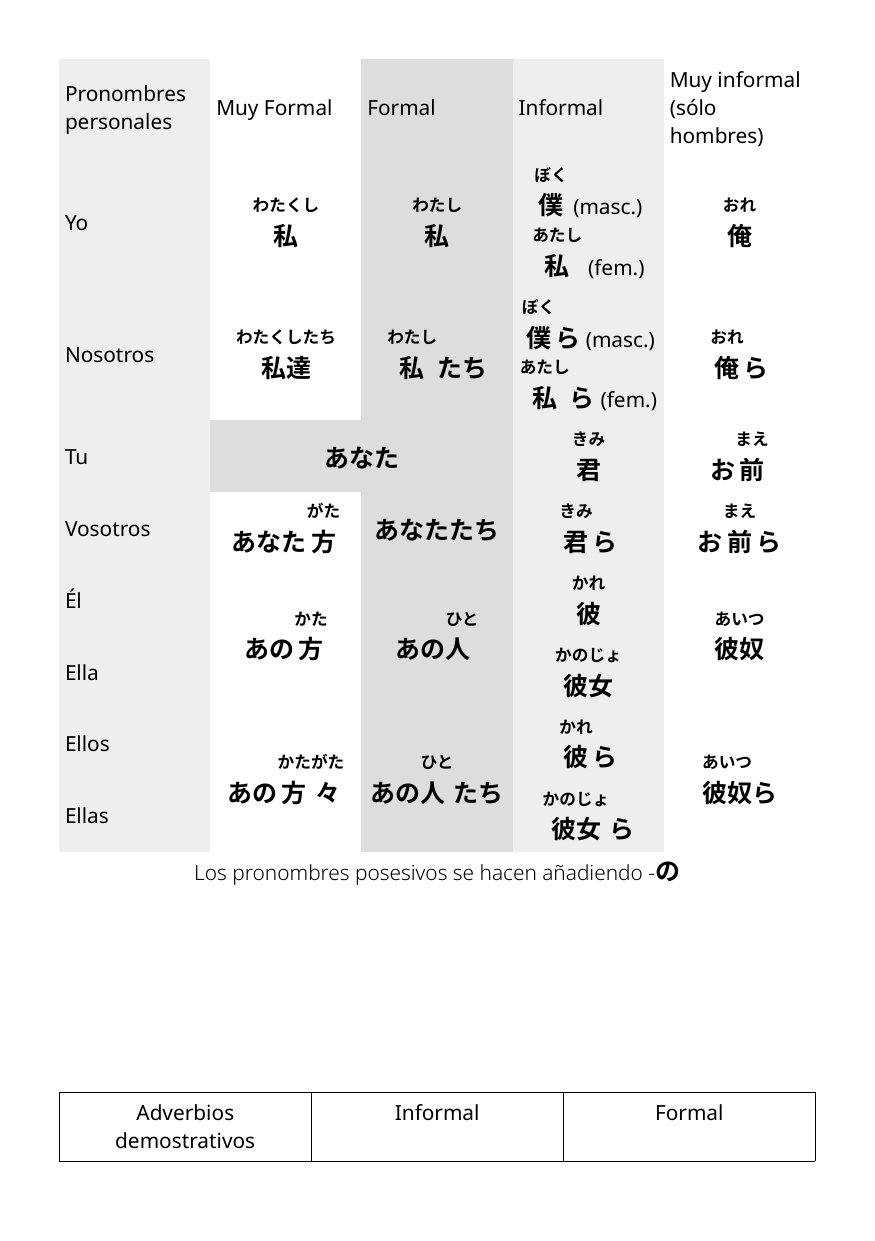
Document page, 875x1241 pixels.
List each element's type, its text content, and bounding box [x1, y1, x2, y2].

table_cell 僕ぼく (masc.) 私あたし (fem.) [513, 156, 664, 288]
table_header Adverbios demostrativos [60, 1093, 311, 1161]
table_header Informal [513, 59, 664, 156]
table_cell Yo [59, 156, 210, 288]
table_cell 俺おれ [664, 156, 815, 288]
table_cell Tu [59, 420, 210, 492]
table_cell あの人ひと [361, 564, 513, 708]
table_header Formal [361, 59, 513, 156]
table_cell Ellos [59, 708, 210, 780]
table_cell 私わたし [361, 156, 513, 288]
table_cell 彼女かのじょら [513, 780, 664, 852]
table_cell 私達わたくしたち [210, 288, 361, 420]
table_cell Ellas [59, 780, 210, 852]
table_header Muy informal (sólo hombres) [664, 59, 815, 156]
table_cell Nosotros [59, 288, 210, 420]
table_cell Él [59, 564, 210, 636]
table_cell あの方かた [210, 564, 361, 708]
table_cell Ella [59, 636, 210, 708]
table_cell 私わたくし [210, 156, 361, 288]
table_cell 彼かれ [513, 564, 664, 636]
text Los pronombres posesivos se hacen añadiendo -の [59, 852, 815, 888]
table_cell お前まえ [664, 420, 815, 492]
table_cell 君きみら [513, 492, 664, 564]
table_cell お前まえら [664, 492, 815, 564]
table_cell あなた方がた [210, 492, 361, 564]
table_cell あの人ひとたち [361, 708, 513, 852]
table_cell 彼かれら [513, 708, 664, 780]
table_cell Vosotros [59, 492, 210, 564]
table_header Formal [564, 1093, 815, 1161]
table_header Informal [312, 1093, 563, 1161]
table_cell 僕ぼくら (masc.) 私あたしら (fem.) [513, 288, 664, 420]
table_cell 私わたしたち [361, 288, 513, 420]
table_header Muy Formal [210, 59, 361, 156]
table_cell 彼奴あいつら [664, 708, 815, 852]
table_cell 彼奴あいつ [664, 564, 815, 708]
table_cell あなたたち [361, 492, 513, 564]
table_cell 彼女かのじょ [513, 636, 664, 708]
table_header Pronombres personales [59, 59, 210, 156]
table_cell あなた [210, 420, 513, 492]
table_cell あの方かた々がた [210, 708, 361, 852]
table_cell 俺おれら [664, 288, 815, 420]
table_cell 君きみ [513, 420, 664, 492]
